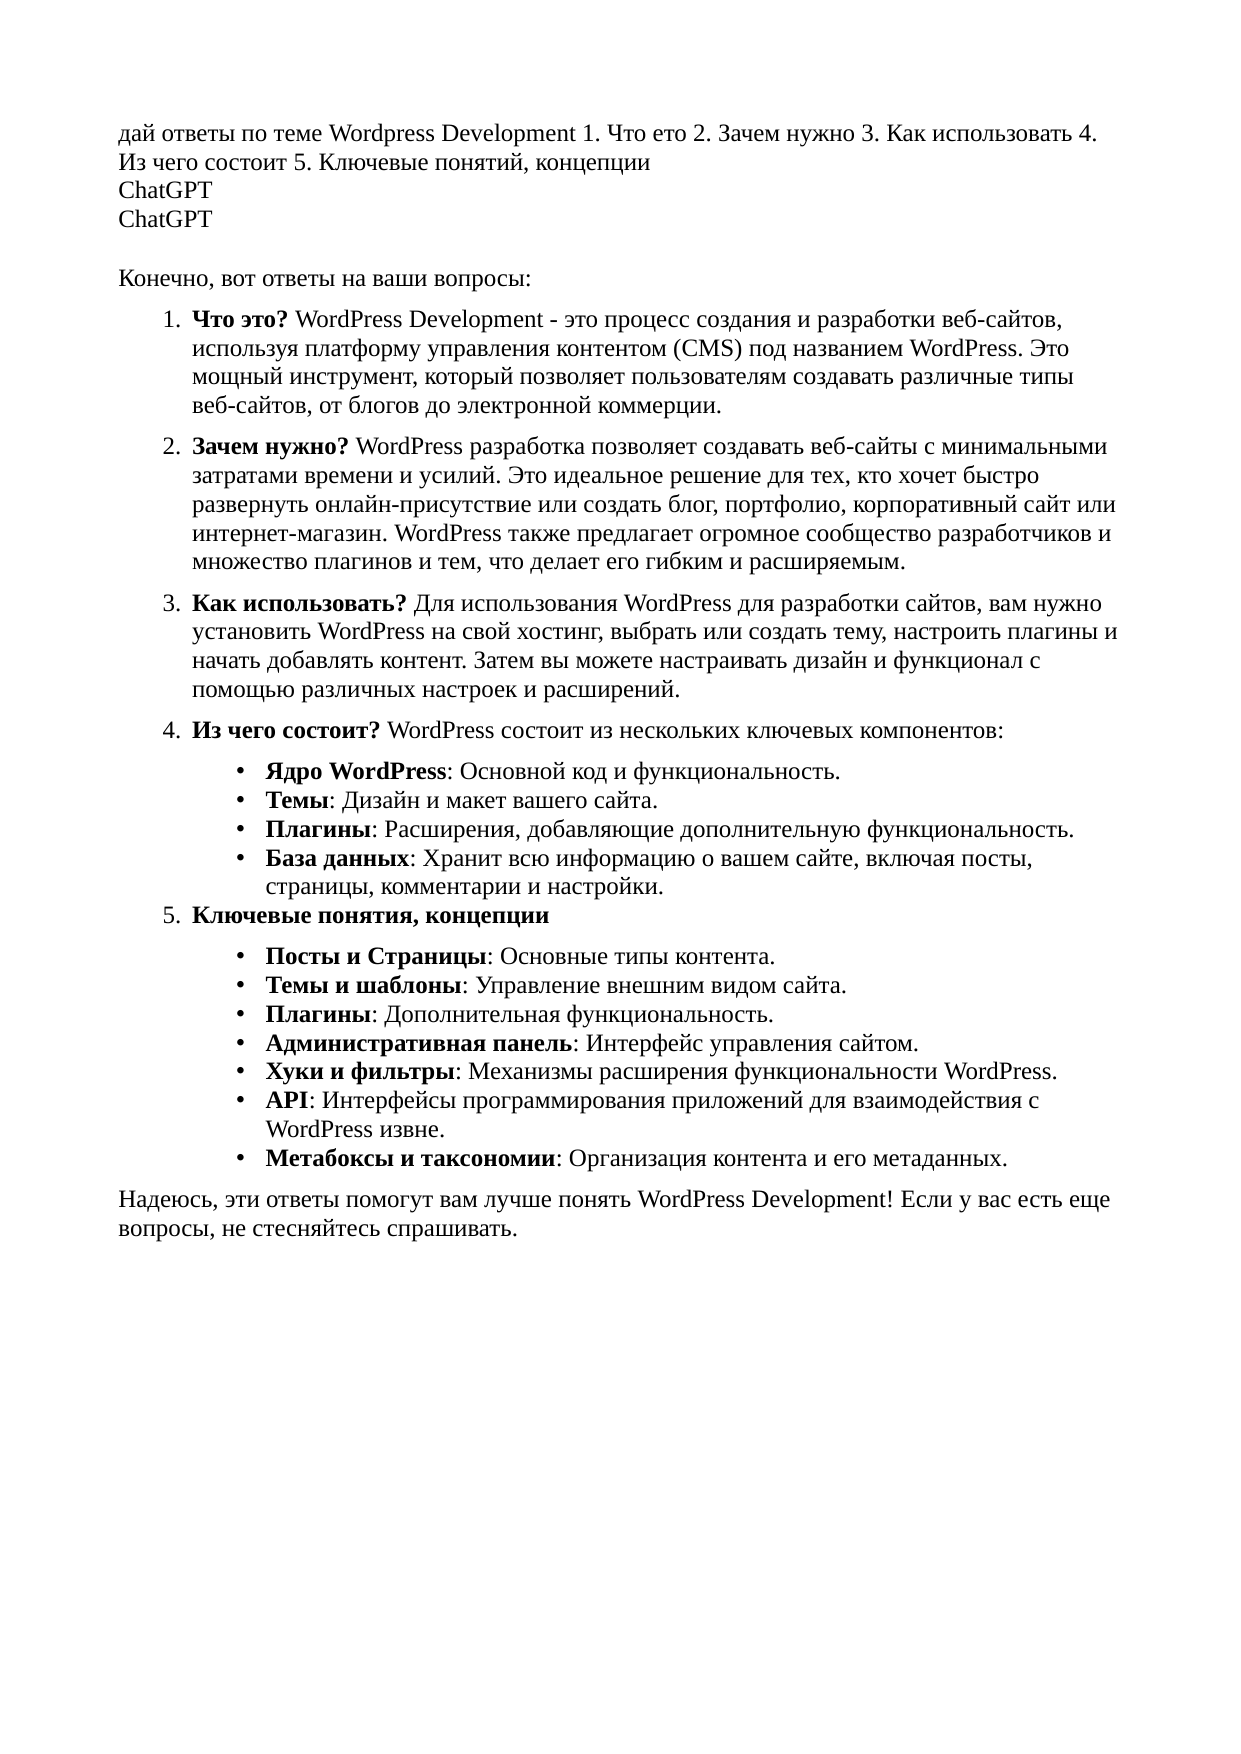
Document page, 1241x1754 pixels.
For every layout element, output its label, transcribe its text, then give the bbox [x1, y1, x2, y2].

list Административная панель: Интерфейс управления сайтом. [236, 1028, 1122, 1056]
list API: Интерфейсы программирования приложений для взаимодействия с WordPress извне. [236, 1085, 1122, 1143]
text ChatGPT [118, 176, 1122, 204]
text Надеюсь, эти ответы помогут вам лучше понять WordPress Development! Если у вас есть еще вопросы, не стесняйтесь спрашивать. [118, 1184, 1122, 1241]
list Как использовать? Для использования WordPress для разработки сайтов, вам нужно установить WordPress на свой хостинг, выбрать или создать тему, настроить плагины и начать добавлять контент. Затем вы можете настраивать дизайн и функционал с помощью различных настроек и расширений. [162, 588, 1122, 703]
list Посты и Страницы: Основные типы контента. [236, 941, 1122, 970]
list Хуки и фильтры: Механизмы расширения функциональности WordPress. [236, 1056, 1122, 1085]
list Что это? WordPress Development - это процесс создания и разработки веб-сайтов, используя платформу управления контентом (CMS) под названием WordPress. Это мощный инструмент, который позволяет пользователям создавать различные типы веб-сайтов, от блогов до электронной коммерции. [162, 304, 1122, 419]
list Плагины: Дополнительная функциональность. [236, 999, 1122, 1028]
list База данных: Хранит всю информацию о вашем сайте, включая посты, страницы, комментарии и настройки. [236, 843, 1122, 900]
text Конечно, вот ответы на ваши вопросы: [118, 263, 1122, 291]
list Ядро WordPress: Основной код и функциональность. [236, 756, 1122, 785]
list Зачем нужно? WordPress разработка позволяет создавать веб-сайты с минимальными затратами времени и усилий. Это идеальное решение для тех, кто хочет быстро развернуть онлайн-присутствие или создать блог, портфолио, корпоративный сайт или интернет-магазин. WordPress также предлагает огромное сообщество разработчиков и множество плагинов и тем, что делает его гибким и расширяемым. [162, 431, 1122, 575]
list Плагины: Расширения, добавляющие дополнительную функциональность. [236, 814, 1122, 843]
list Темы: Дизайн и макет вашего сайта. [236, 785, 1122, 814]
list Метабоксы и таксономии: Организация контента и его метаданных. [236, 1143, 1122, 1171]
list Ключевые понятия, концепции [162, 900, 1122, 929]
text ChatGPT [118, 204, 1122, 233]
list Темы и шаблоны: Управление внешним видом сайта. [236, 970, 1122, 999]
list Из чего состоит? WordPress состоит из нескольких ключевых компонентов: [162, 715, 1122, 744]
text дай ответы по теме Wordpress Development 1. Что ето 2. Зачем нужно 3. Как использовать 4. Из чего состоит 5. Ключевые понятий, концепции [118, 118, 1122, 176]
